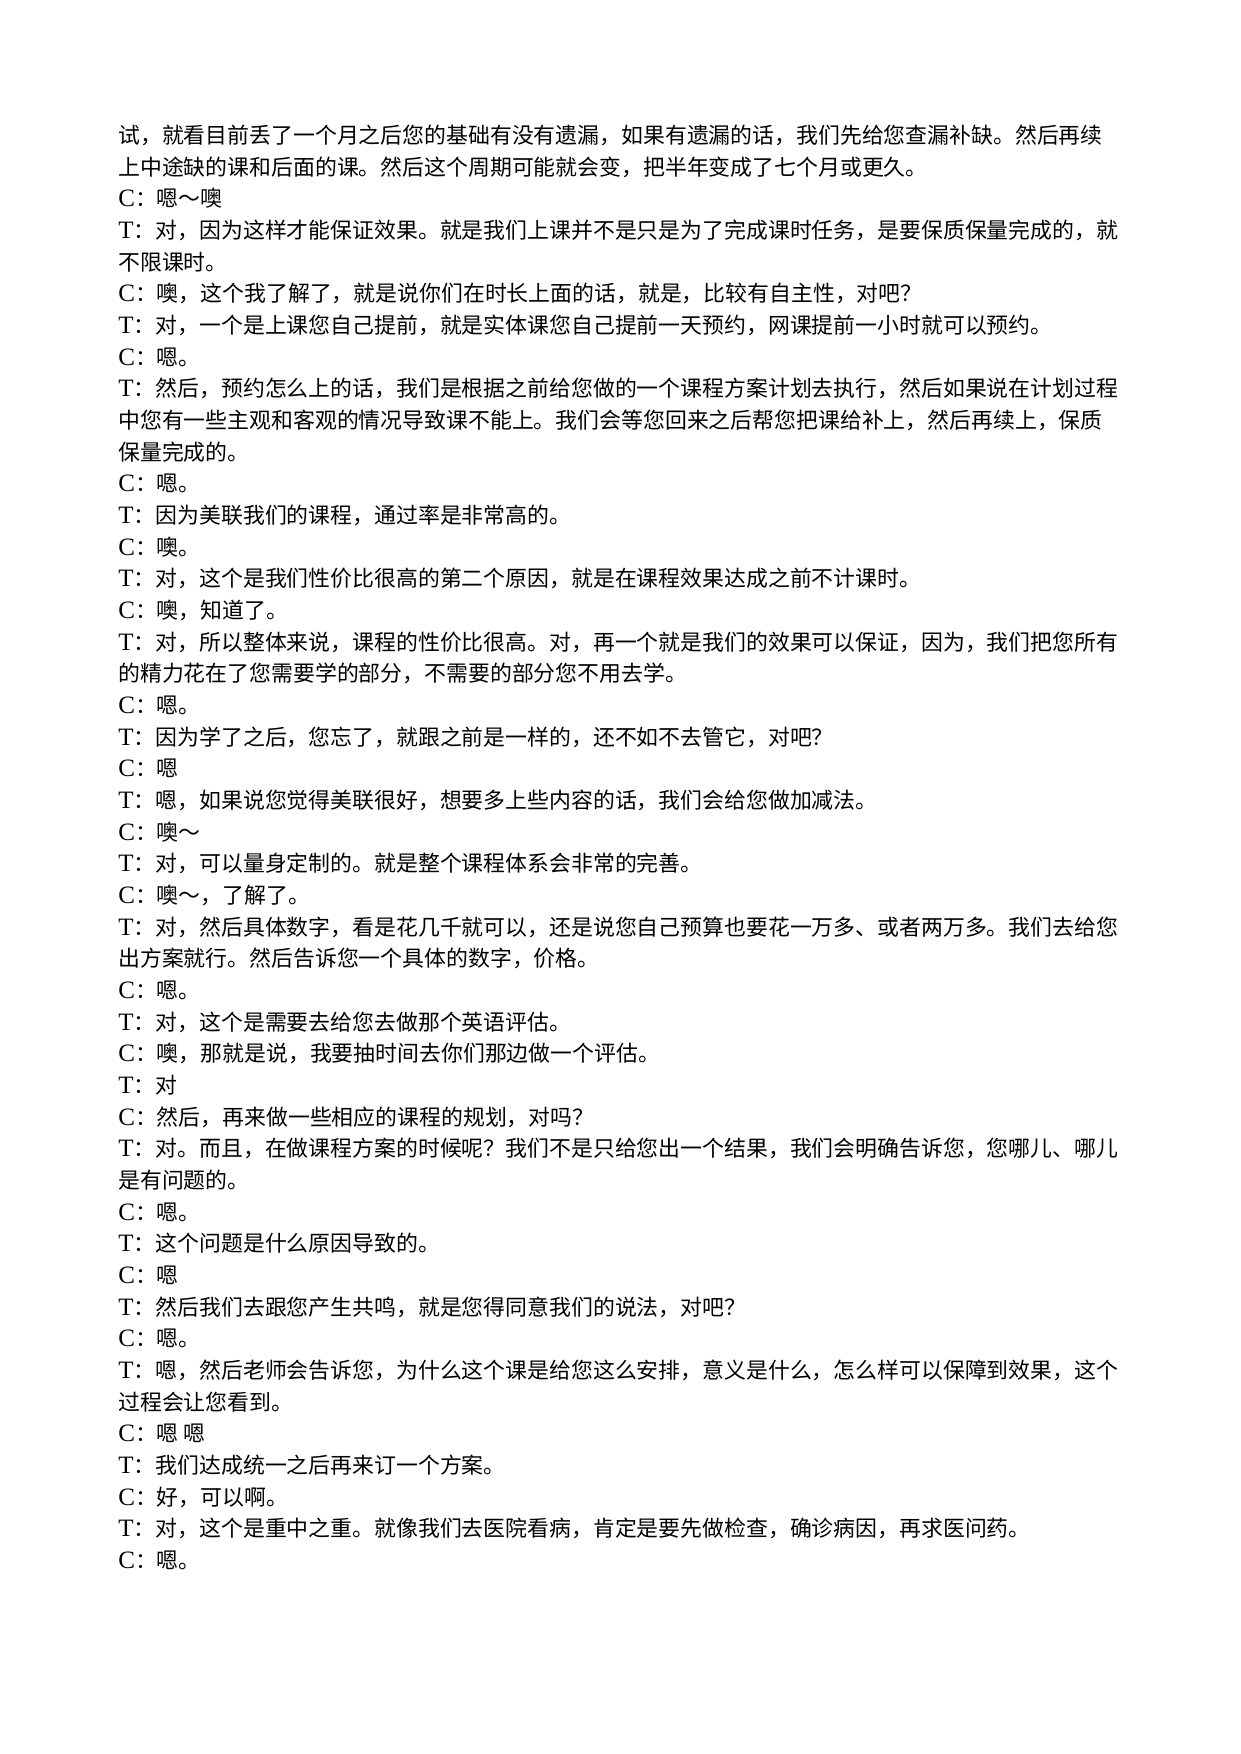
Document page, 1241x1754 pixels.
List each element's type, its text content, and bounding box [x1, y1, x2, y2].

text 试，就看目前丢了一个月之后您的基础有没有遗漏，如果有遗漏的话，我们先给您查漏补缺。然后再续上中途缺的课和后面的课。然后这个周期可能就会变，把半年变成了七个月或更久。 [118, 118, 1122, 181]
text C：嗯。 [118, 1321, 1122, 1353]
text T：因为学了之后，您忘了，就跟之前是一样的，还不如不去管它，对吧？ [118, 720, 1122, 751]
text C：然后，再来做一些相应的课程的规划，对吗？ [118, 1100, 1122, 1131]
text C：嗯。 [118, 973, 1122, 1005]
text C：噢，那就是说，我要抽时间去你们那边做一个评估。 [118, 1036, 1122, 1068]
text C：噢，这个我了解了，就是说你们在时长上面的话，就是，比较有自主性，对吧？ [118, 276, 1122, 308]
text T：嗯，如果说您觉得美联很好，想要多上些内容的话，我们会给您做加减法。 [118, 783, 1122, 815]
text T：我们达成统一之后再来订一个方案。 [118, 1448, 1122, 1480]
text T：然后，预约怎么上的话，我们是根据之前给您做的一个课程方案计划去执行，然后如果说在计划过程中您有一些主观和客观的情况导致课不能上。我们会等您回来之后帮您把课给补上，然后再续上，保质保量完成的。 [118, 371, 1122, 466]
text T：对 [118, 1068, 1122, 1100]
text C：好，可以啊。 [118, 1480, 1122, 1511]
text T：对，可以量身定制的。就是整个课程体系会非常的完善。 [118, 846, 1122, 878]
text C：嗯 [118, 1258, 1122, 1290]
text T：然后我们去跟您产生共鸣，就是您得同意我们的说法，对吧？ [118, 1290, 1122, 1321]
text C：噢。 [118, 530, 1122, 561]
text C：噢，知道了。 [118, 593, 1122, 625]
text C：嗯。 [118, 1195, 1122, 1226]
text C：嗯。 [118, 688, 1122, 720]
text T：对，这个是重中之重。就像我们去医院看病，肯定是要先做检查，确诊病因，再求医问药。 [118, 1511, 1122, 1543]
text T：嗯，然后老师会告诉您，为什么这个课是给您这么安排，意义是什么，怎么样可以保障到效果，这个过程会让您看到。 [118, 1353, 1122, 1416]
text T：对，这个是我们性价比很高的第二个原因，就是在课程效果达成之前不计课时。 [118, 561, 1122, 593]
text T：对。而且，在做课程方案的时候呢？我们不是只给您出一个结果，我们会明确告诉您，您哪儿、哪儿是有问题的。 [118, 1131, 1122, 1195]
text C：噢～，了解了。 [118, 878, 1122, 910]
text C：嗯 [118, 751, 1122, 783]
text T：对，这个是需要去给您去做那个英语评估。 [118, 1005, 1122, 1036]
text T：这个问题是什么原因导致的。 [118, 1226, 1122, 1258]
text T：因为美联我们的课程，通过率是非常高的。 [118, 498, 1122, 530]
text C：嗯。 [118, 340, 1122, 371]
text T：对，一个是上课您自己提前，就是实体课您自己提前一天预约，网课提前一小时就可以预约。 [118, 308, 1122, 340]
text C：嗯。 [118, 466, 1122, 498]
text T：对，因为这样才能保证效果。就是我们上课并不是只是为了完成课时任务，是要保质保量完成的，就不限课时。 [118, 213, 1122, 276]
text T：对，然后具体数字，看是花几千就可以，还是说您自己预算也要花一万多、或者两万多。我们去给您出方案就行。然后告诉您一个具体的数字，价格。 [118, 910, 1122, 973]
text C：嗯 嗯 [118, 1416, 1122, 1448]
text T：对，所以整体来说，课程的性价比很高。对，再一个就是我们的效果可以保证，因为，我们把您所有的精力花在了您需要学的部分，不需要的部分您不用去学。 [118, 625, 1122, 688]
text C：噢～ [118, 815, 1122, 846]
text C：嗯～噢 [118, 181, 1122, 213]
text C：嗯。 [118, 1543, 1122, 1575]
